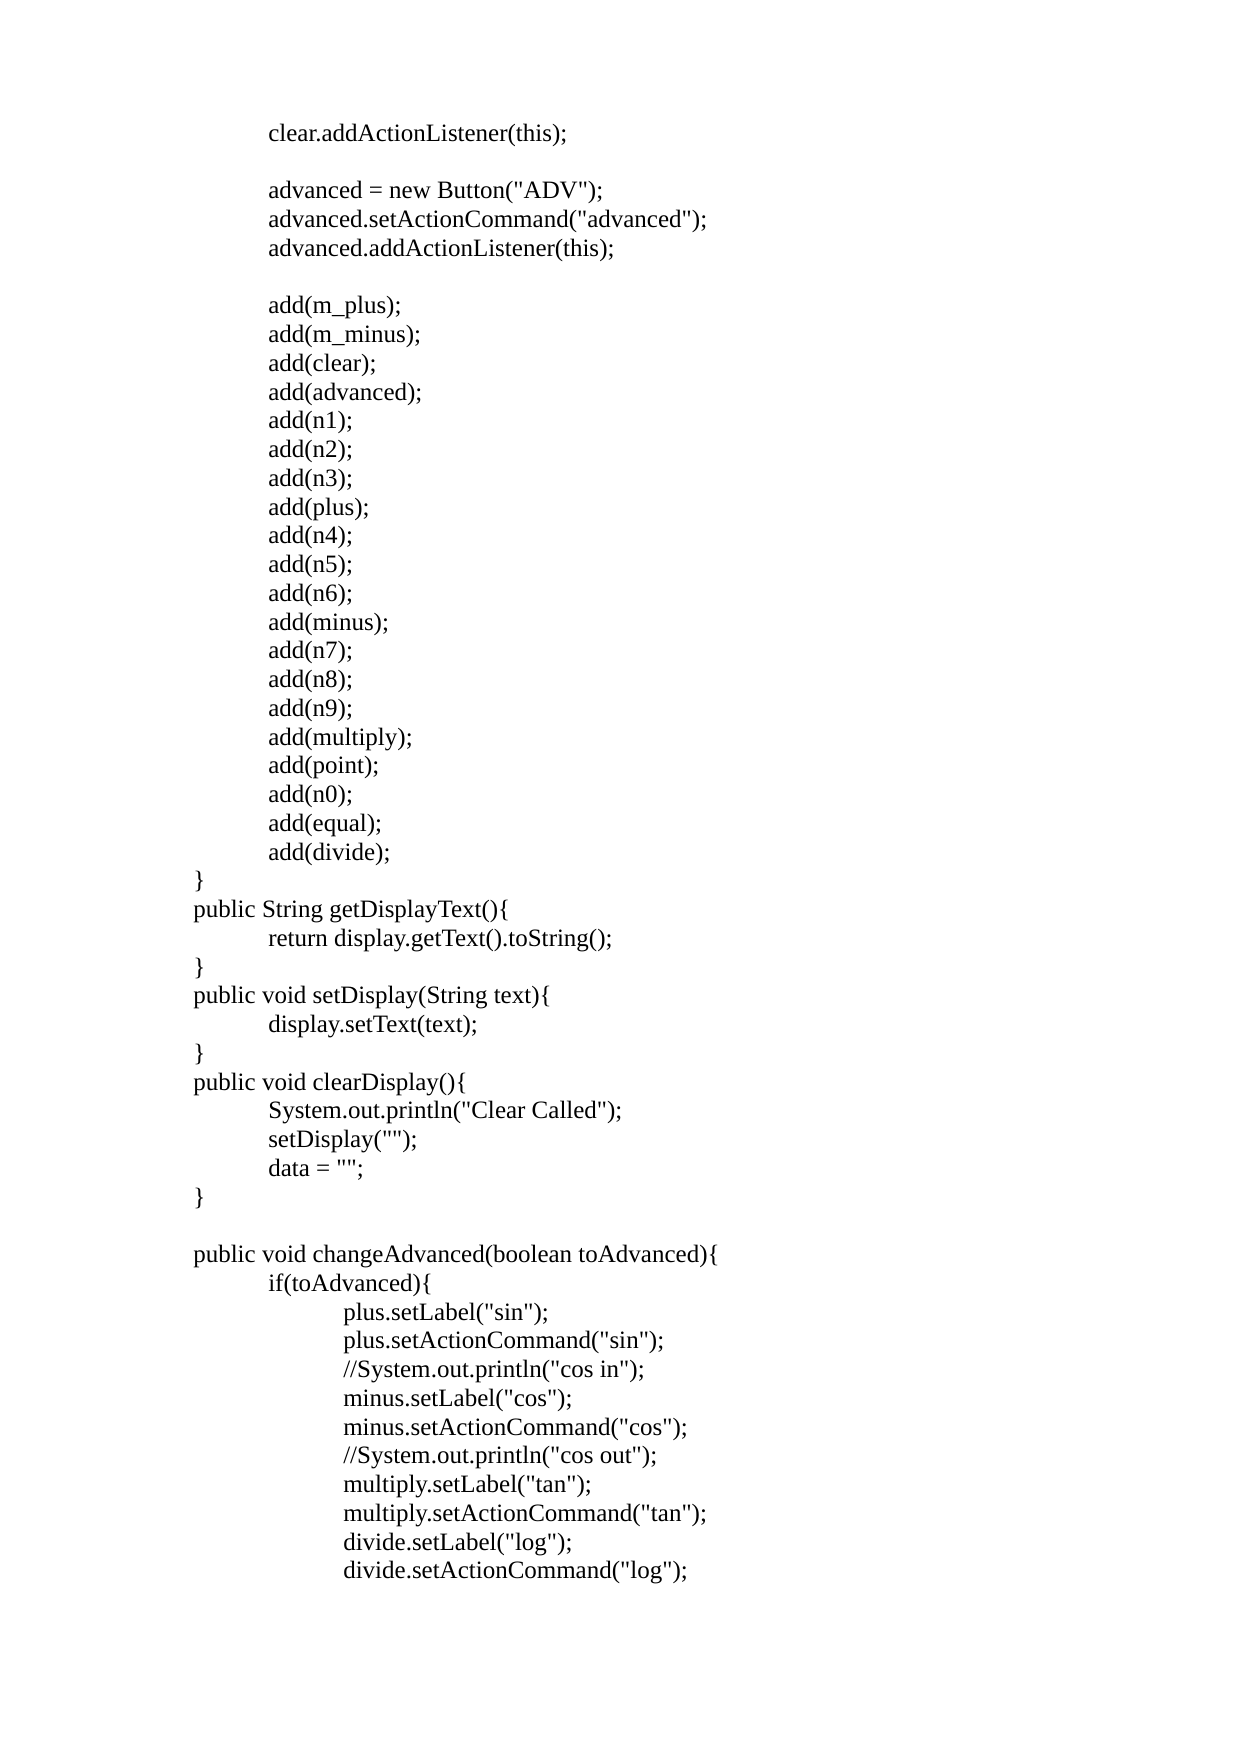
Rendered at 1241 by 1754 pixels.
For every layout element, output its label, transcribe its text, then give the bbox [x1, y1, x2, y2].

text add(n9); [118, 693, 1122, 722]
text plus.setActionCommand("sin"); [118, 1326, 1122, 1354]
text add(n2); [118, 434, 1122, 463]
text add(n6); [118, 578, 1122, 607]
text add(multiply); [118, 722, 1122, 751]
text display.setText(text); [118, 1009, 1122, 1038]
text add(n0); [118, 779, 1122, 808]
text plus.setLabel("sin"); [118, 1297, 1122, 1326]
text public void clearDisplay(){ [118, 1067, 1122, 1096]
text multiply.setLabel("tan"); [118, 1469, 1122, 1498]
text divide.setActionCommand("log"); [118, 1556, 1122, 1584]
text add(plus); [118, 492, 1122, 521]
text add(m_minus); [118, 319, 1122, 348]
text divide.setLabel("log"); [118, 1527, 1122, 1556]
text add(n3); [118, 463, 1122, 492]
text public void setDisplay(String text){ [118, 981, 1122, 1009]
text add(point); [118, 751, 1122, 779]
text advanced = new Button("ADV"); [118, 176, 1122, 204]
text } [118, 1038, 1122, 1067]
text //System.out.println("cos out"); [118, 1441, 1122, 1469]
text setDisplay(""); [118, 1124, 1122, 1153]
text advanced.setActionCommand("advanced"); [118, 204, 1122, 233]
text add(n8); [118, 664, 1122, 693]
text add(n5); [118, 549, 1122, 578]
text minus.setActionCommand("cos"); [118, 1412, 1122, 1441]
text public void changeAdvanced(boolean toAdvanced){ [118, 1239, 1122, 1268]
text add(n4); [118, 521, 1122, 549]
text add(m_plus); [118, 291, 1122, 319]
text } [118, 866, 1122, 894]
text public String getDisplayText(){ [118, 894, 1122, 923]
text add(advanced); [118, 377, 1122, 406]
text add(n1); [118, 406, 1122, 434]
text multiply.setActionCommand("tan"); [118, 1498, 1122, 1527]
text add(clear); [118, 348, 1122, 377]
text //System.out.println("cos in"); [118, 1354, 1122, 1383]
text System.out.println("Clear Called"); [118, 1096, 1122, 1124]
text add(n7); [118, 636, 1122, 664]
text advanced.addActionListener(this); [118, 233, 1122, 262]
text } [118, 1182, 1122, 1211]
text clear.addActionListener(this); [118, 118, 1122, 147]
text data = ""; [118, 1153, 1122, 1182]
text if(toAdvanced){ [118, 1268, 1122, 1297]
text add(divide); [118, 837, 1122, 866]
text add(equal); [118, 808, 1122, 837]
text minus.setLabel("cos"); [118, 1383, 1122, 1412]
text return display.getText().toString(); [118, 923, 1122, 952]
text } [118, 952, 1122, 981]
text add(minus); [118, 607, 1122, 636]
